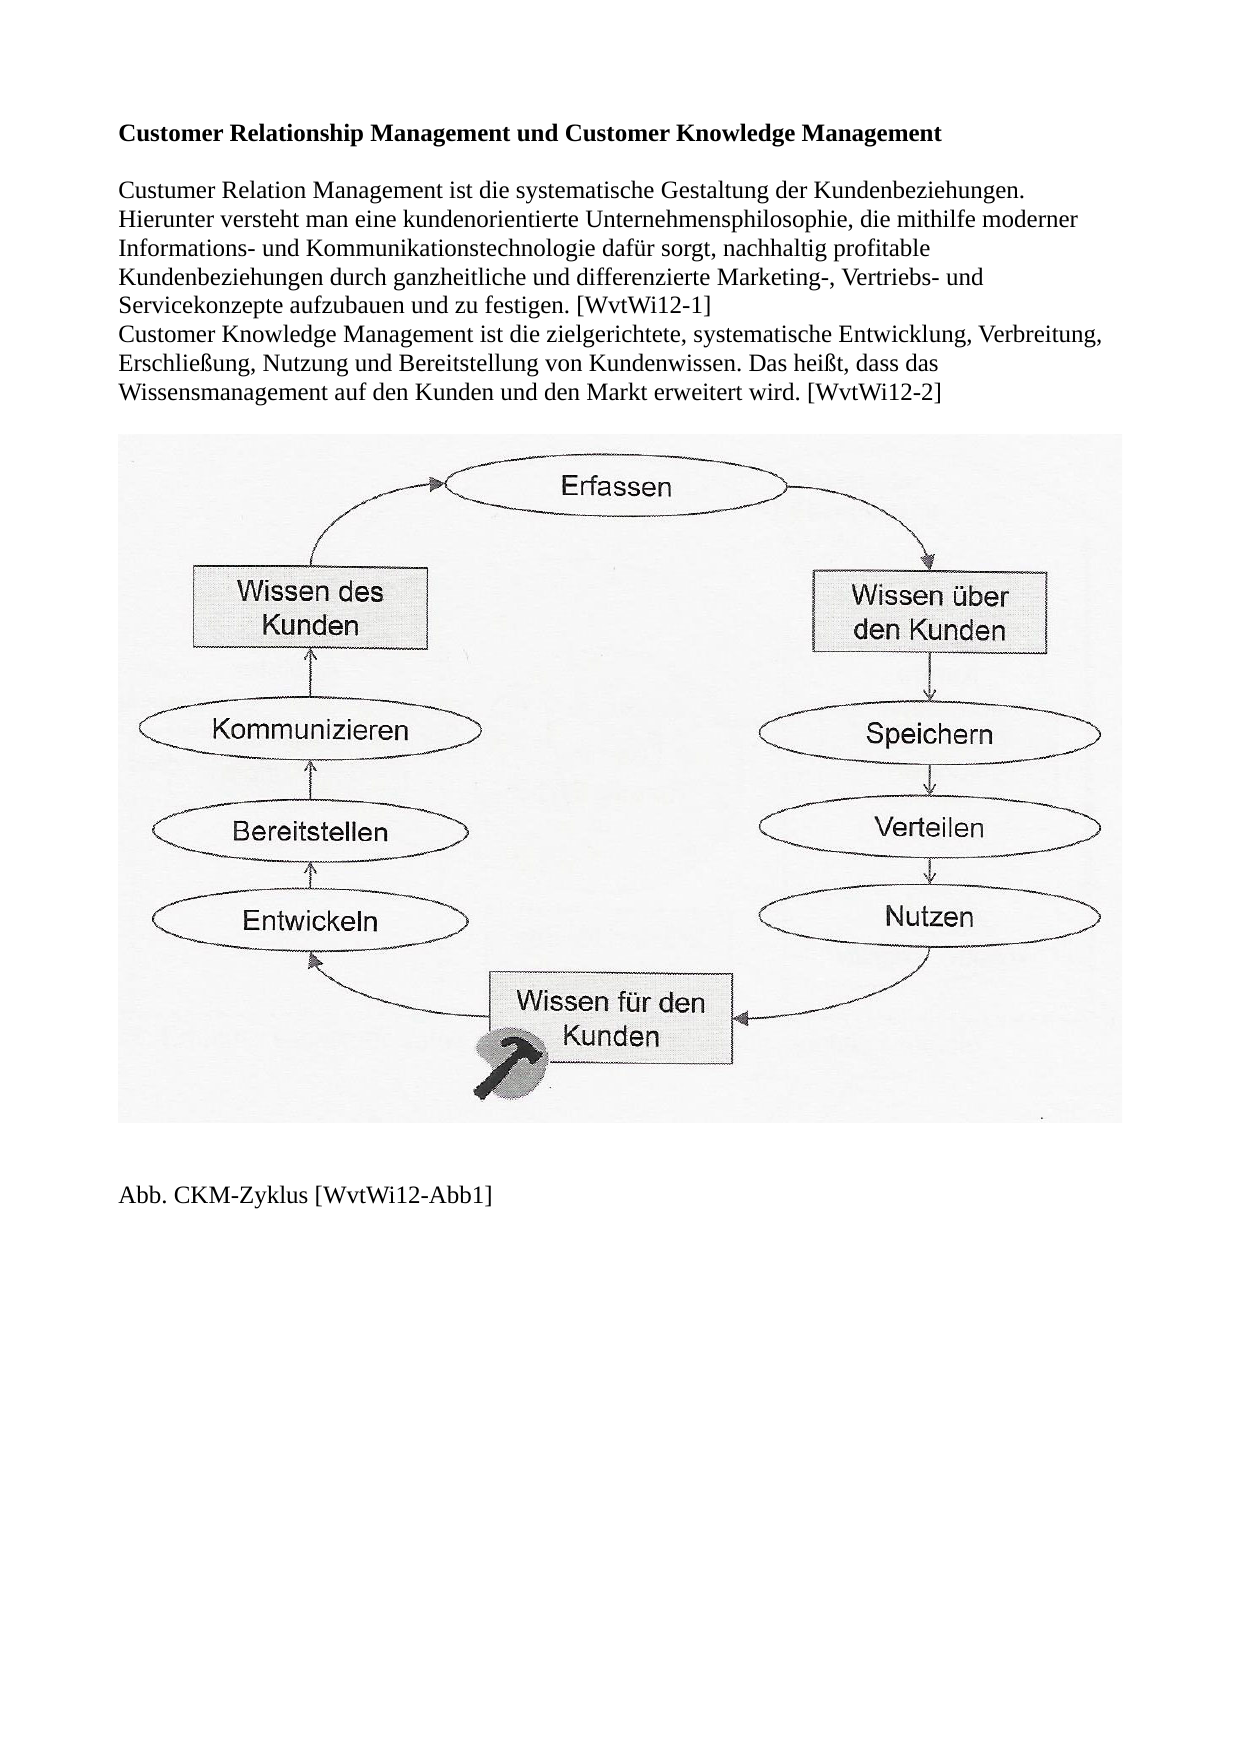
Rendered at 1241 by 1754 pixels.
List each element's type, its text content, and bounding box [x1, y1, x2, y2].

text Custumer Relation Management ist die systematische Gestaltung der Kundenbeziehungen. Hierunter versteht man eine kundenorientierte Unternehmensphilosophie, die mithilfe moderner Informations- und Kommunikationstechnologie dafür sorgt, nachhaltig profitable Kundenbeziehungen durch ganzheitliche und differenzierte Marketing-, Vertriebs- und Servicekonzepte aufzubauen und zu festigen. [WvtWi12-1] [118, 176, 1122, 319]
text Customer Knowledge Management ist die zielgerichtete, systematische Entwicklung, Verbreitung, Erschließung, Nutzung und Bereitstellung von Kundenwissen. Das heißt, dass das Wissensmanagement auf den Kunden und den Markt erweitert wird. [WvtWi12-2] [118, 319, 1122, 406]
text Abb. CKM-Zyklus [WvtWi12-Abb1] [118, 1180, 1122, 1208]
picture [118, 434, 1123, 1123]
text Customer Relationship Management und Customer Knowledge Management [118, 118, 1122, 147]
